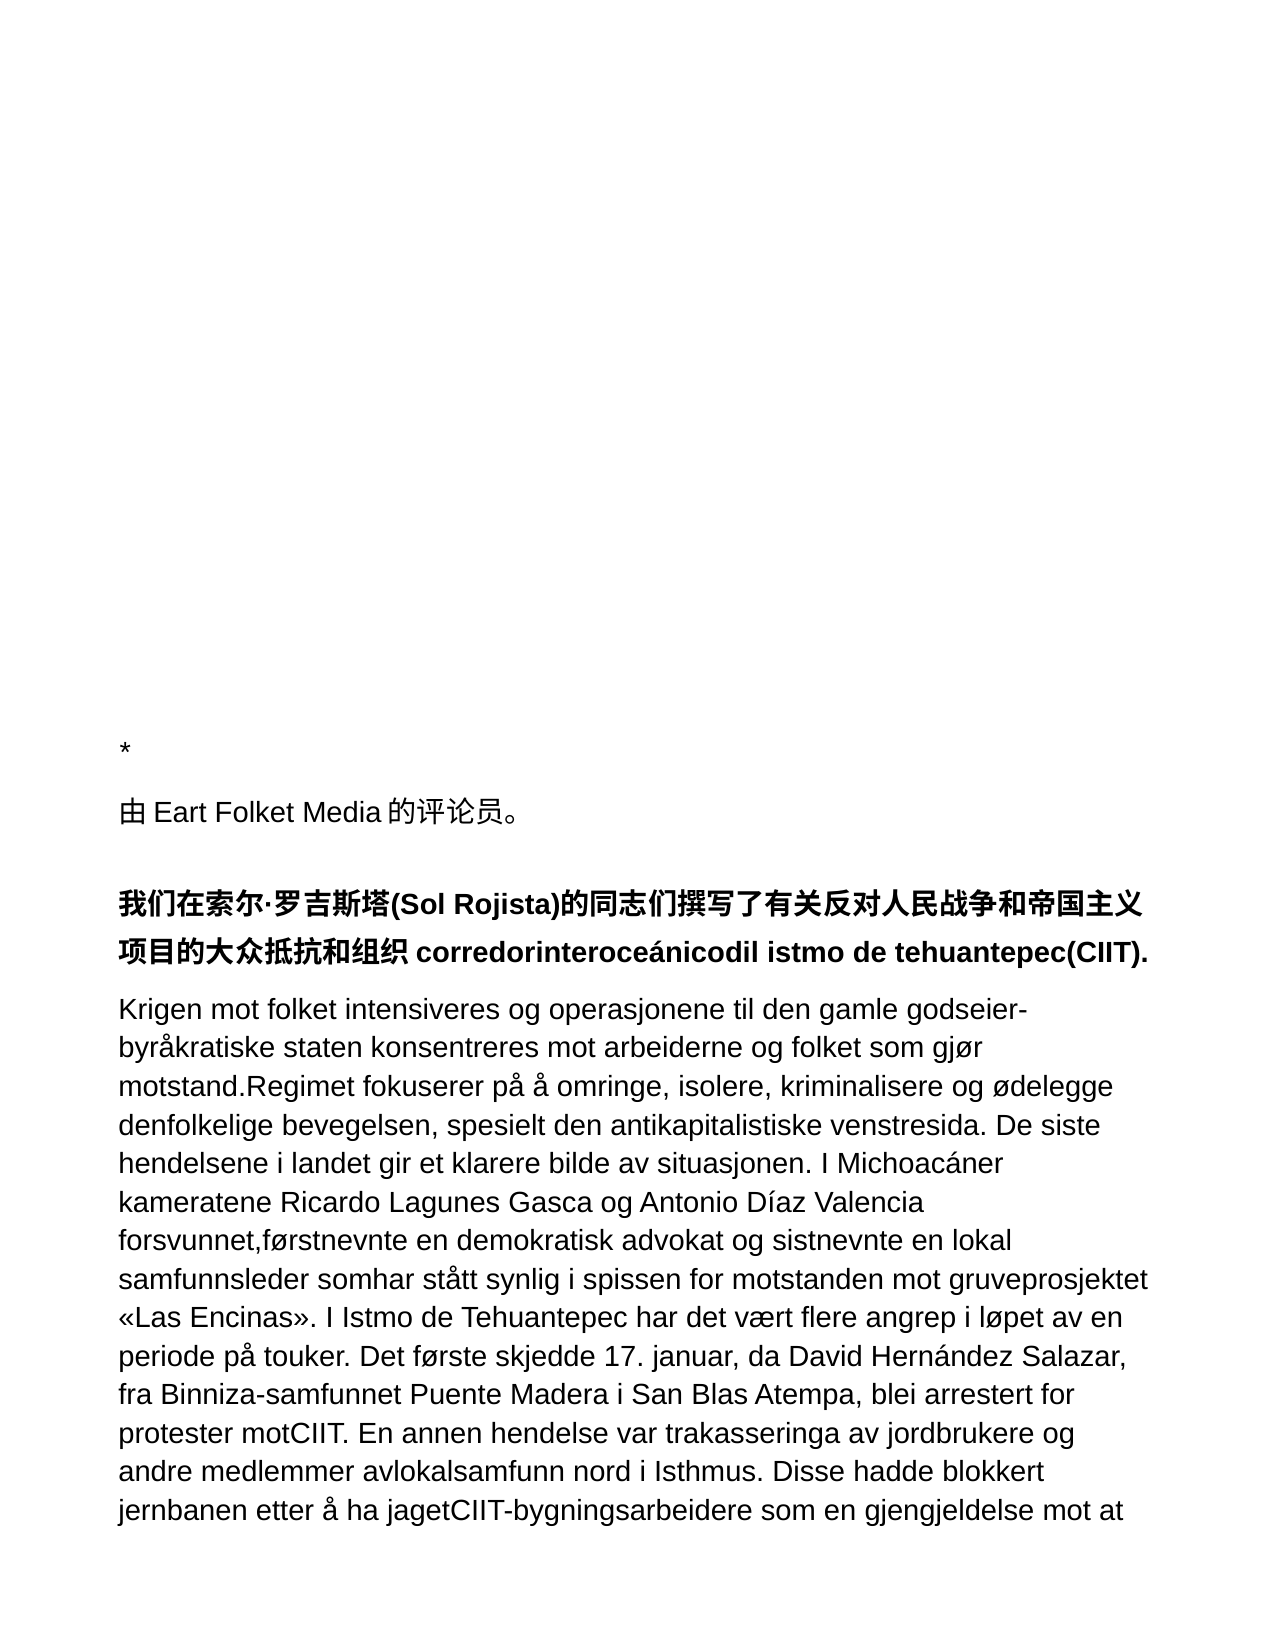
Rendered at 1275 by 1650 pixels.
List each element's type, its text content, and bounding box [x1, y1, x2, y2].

text * [118, 118, 1157, 769]
text 我们在索尔·罗吉斯塔(Sol Rojista)的同志们撰写了有关反对人民战争和帝国主义项目的大众抵抗和组织corredorinteroceánicodil istmo de tehuantepec(CIIT). [118, 880, 1157, 971]
text Krigen mot folket intensiveres og operasjonene til den gamle godseier-byråkratiske staten konsentreres mot arbeiderne og folket som gjør motstand.Regimet fokuserer på å omringe, isolere, kriminalisere og ødelegge denfolkelige bevegelsen, spesielt den antikapitalistiske venstresida. De siste hendelsene i landet gir et klarere bilde av situasjonen. I Michoacáner kameratene Ricardo Lagunes Gasca og Antonio Díaz Valencia forsvunnet,førstnevnte en demokratisk advokat og sistnevnte en lokal samfunnsleder somhar stått synlig i spissen for motstanden mot gruveprosjektet «Las Encinas». I Istmo de Tehuantepec har det vært flere angrep i løpet av en periode på touker. Det første skjedde 17. januar, da David Hernández Salazar, fra Binniza-samfunnet Puente Madera i San Blas Atempa, blei arrestert for protester motCIIT. En annen hendelse var trakasseringa av jordbrukere og andre medlemmer avlokalsamfunn nord i Isthmus. Disse hadde blokkert jernbanen etter å ha jagetCIIT-bygningsarbeidere som en gjengjeldelse mot at [118, 992, 1157, 1526]
text 由Eart Folket Media的评论员。 [118, 788, 1157, 831]
